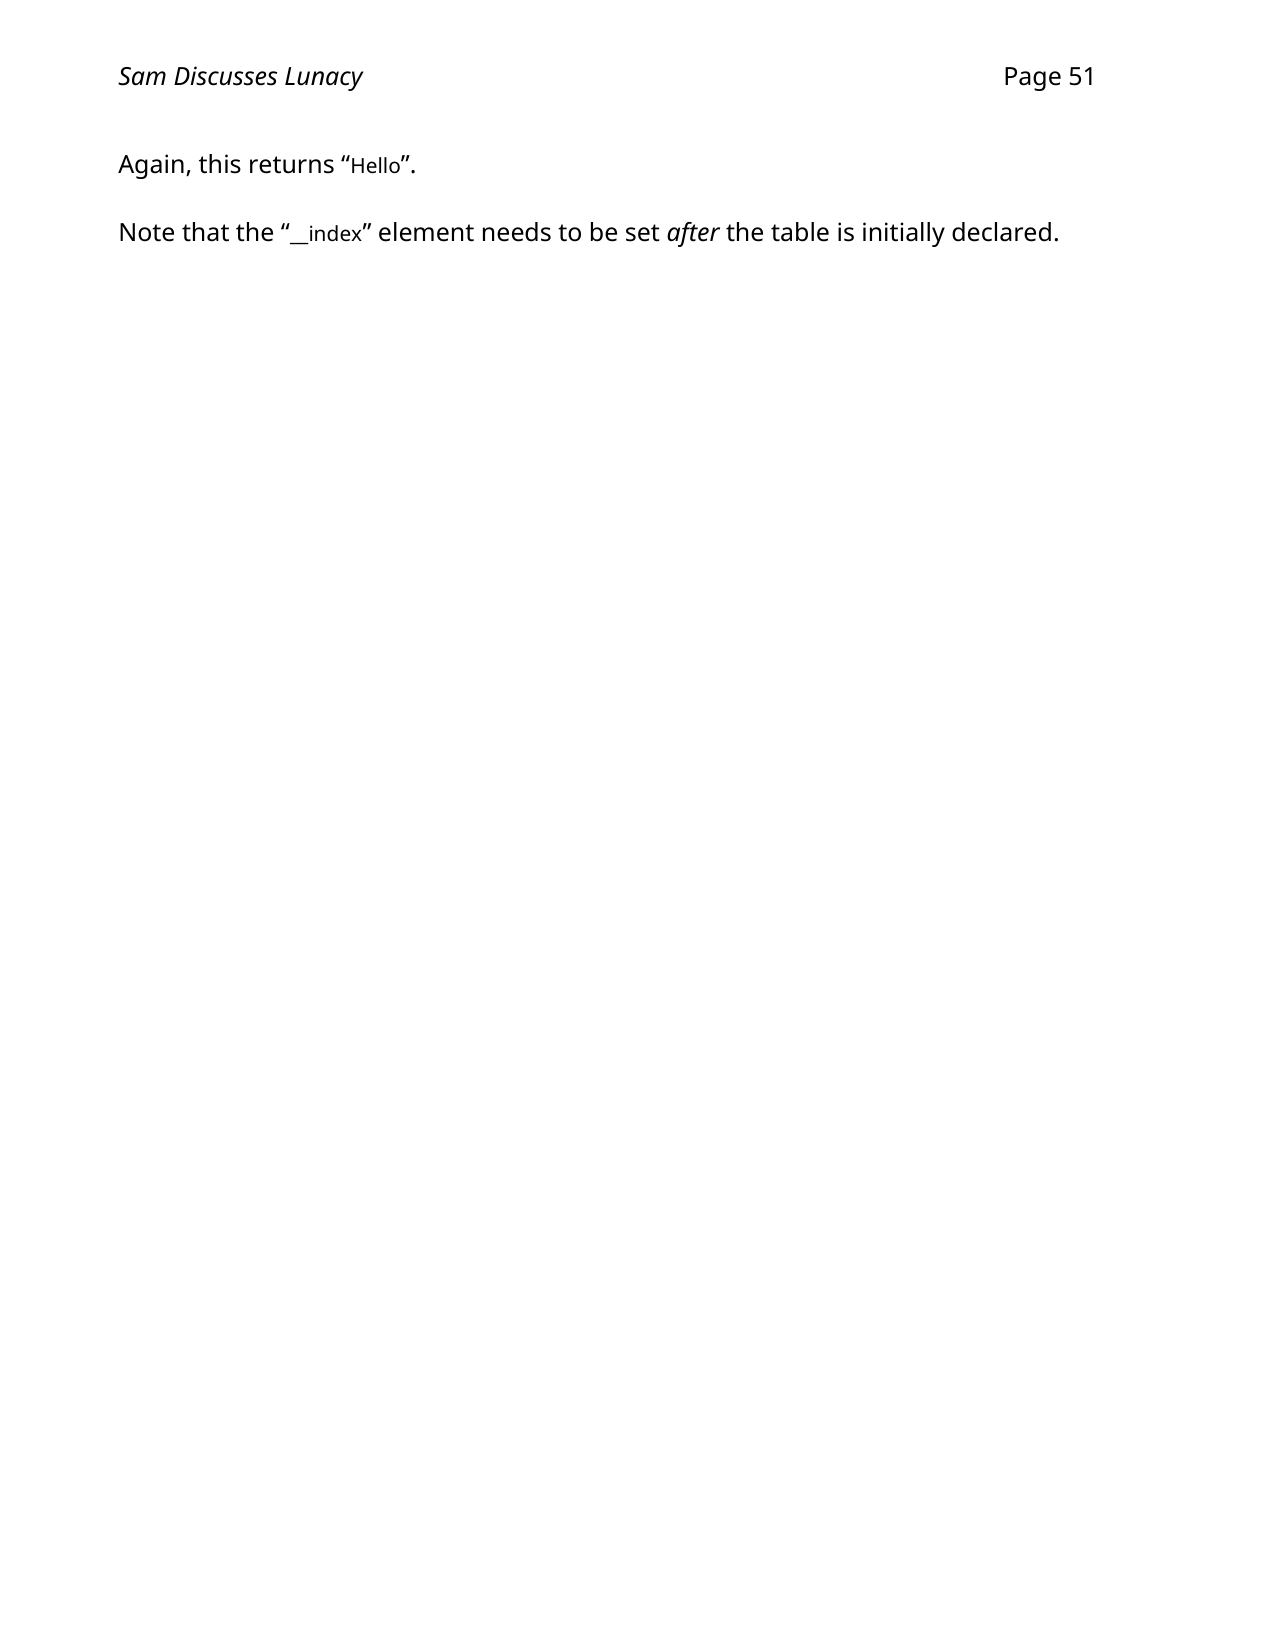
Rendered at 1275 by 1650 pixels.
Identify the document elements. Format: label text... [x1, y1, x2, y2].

text Note that the “__index” element needs to be set after the table is initially declared. [118, 214, 1157, 249]
text Again, this returns “Hello”. [118, 146, 1157, 181]
